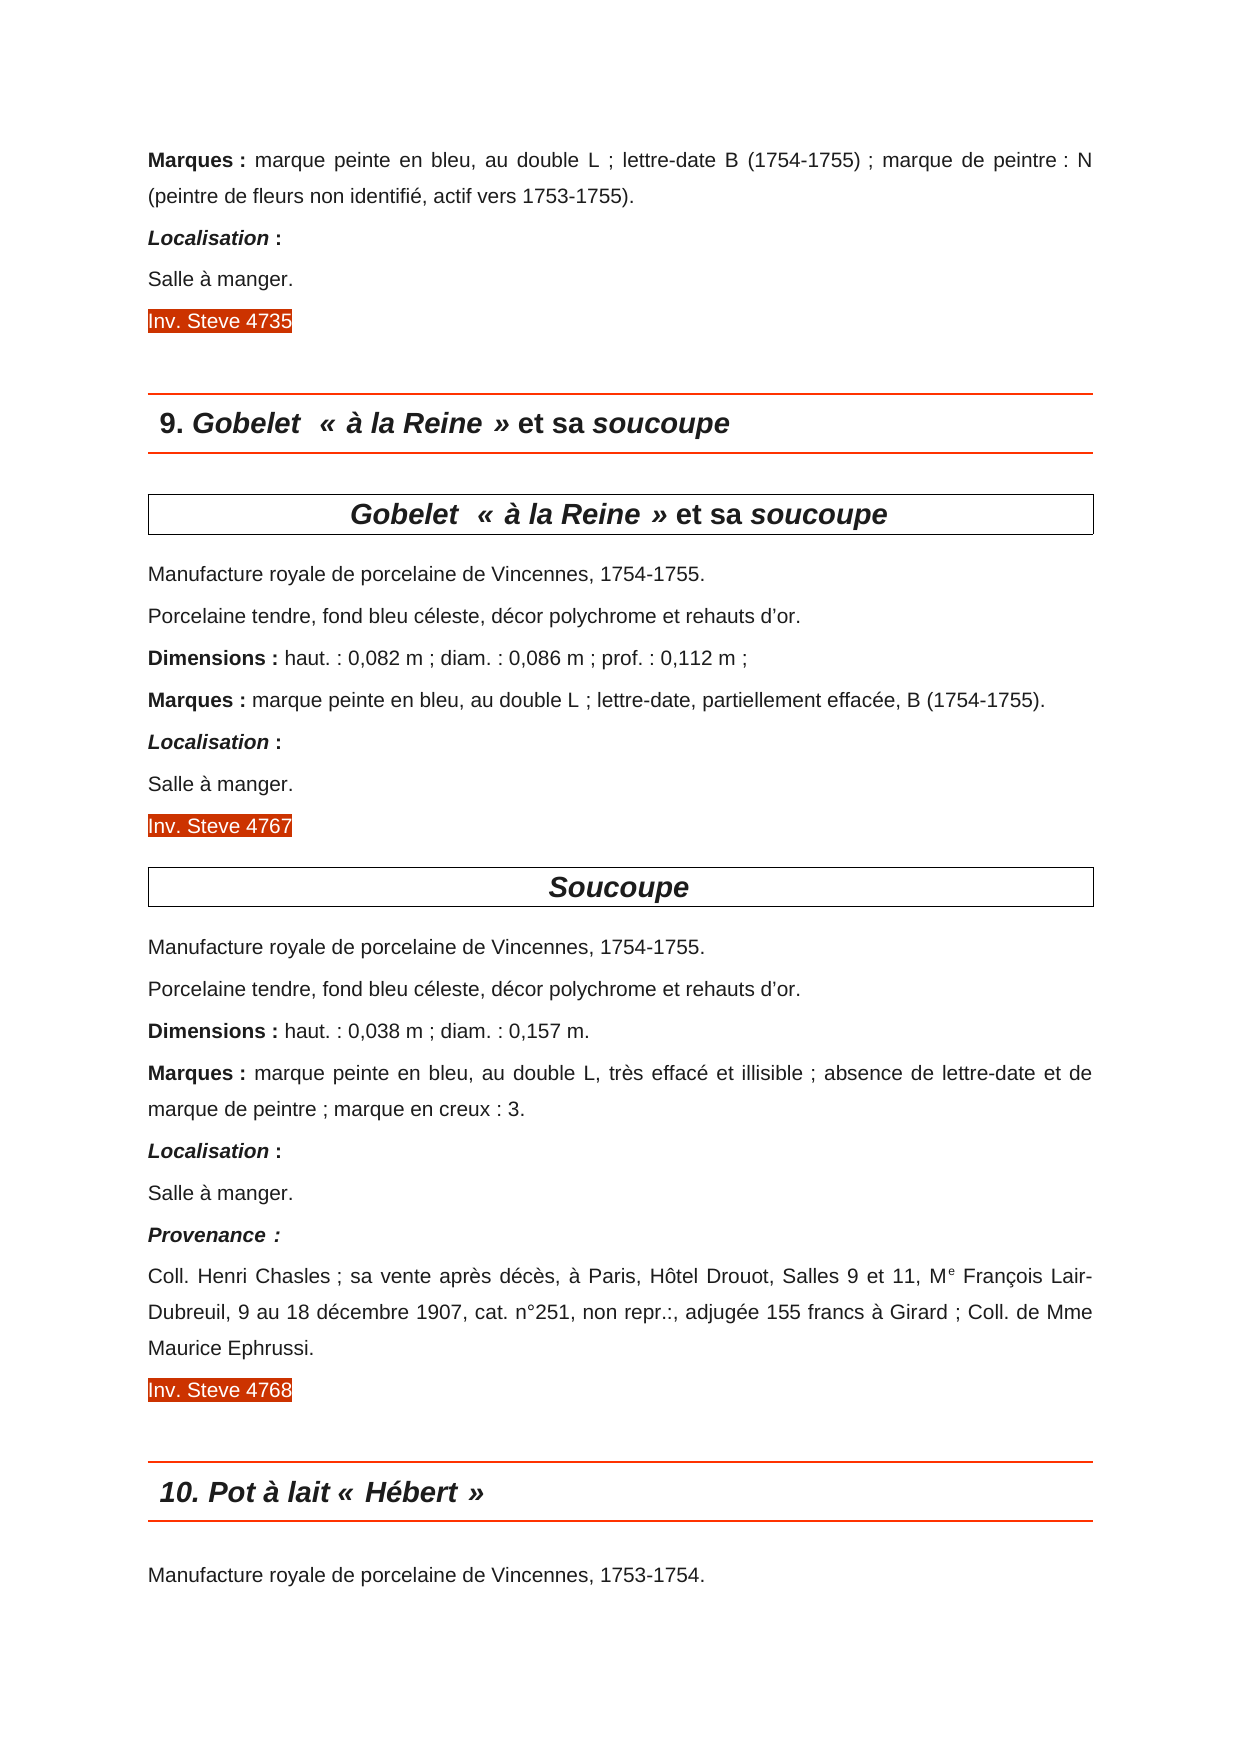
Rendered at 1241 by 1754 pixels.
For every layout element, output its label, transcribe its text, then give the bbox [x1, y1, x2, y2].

text Inv. Steve 4768 [292, 1378, 1093, 1402]
text Manufacture royale de porcelaine de Vincennes, 1754-1755. [148, 562, 1093, 586]
subtitle Pot à lait « Hébert » [148, 1463, 1093, 1520]
subtitle Gobelet « à la Reine » et sa soucoupe [148, 395, 1093, 452]
text Porcelaine tendre, fond bleu céleste, décor polychrome et rehauts d’or. [148, 977, 1093, 1001]
text Dimensions : haut. : 0,038 m ; diam. : 0,157 m. [148, 1019, 1093, 1043]
text Coll. Henri Chasles ; sa vente après décès, à Paris, Hôtel Drouot, Salles 9 et 11, Me François Lair-Dubreuil, 9 au 18 décembre 1907, cat. n°251, non repr.:, adjugée 155 francs à Girard ; Coll. de Mme Maurice Ephrussi. [148, 1264, 1093, 1360]
text Localisation : [148, 730, 1093, 754]
text Inv. Steve 4767 [148, 813, 1093, 837]
text Marques : marque peinte en bleu, au double L ; lettre-date, partiellement effacée, B (1754-1755). [148, 688, 1093, 712]
text Salle à manger. [148, 1181, 1093, 1204]
text Dimensions : haut. : 0,082 m ; diam. : 0,086 m ; prof. : 0,112 m ; [148, 646, 1093, 670]
text Marques : marque peinte en bleu, au double L, très effacé et illisible ; absence de lettre-date et de marque de peintre ; marque en creux : 3. [148, 1061, 1093, 1121]
text Manufacture royale de porcelaine de Vincennes, 1754-1755. [148, 935, 1093, 959]
text Inv. Steve 4735 [292, 309, 1093, 333]
text Porcelaine tendre, fond bleu céleste, décor polychrome et rehauts d’or. [148, 604, 1093, 628]
text Localisation : [148, 1139, 1093, 1163]
text Salle à manger. [148, 267, 1093, 291]
text Provenance : [148, 1222, 1093, 1246]
text Localisation : [148, 225, 1093, 249]
text Manufacture royale de porcelaine de Vincennes, 1753-1754. [148, 1563, 1093, 1587]
subtitle Soucoupe [149, 868, 1093, 906]
text Salle à manger. [148, 772, 1093, 796]
subtitle Gobelet « à la Reine » et sa soucoupe [149, 495, 1093, 534]
text Marques : marque peinte en bleu, au double L ; lettre-date B (1754-1755) ; marque de peintre : N (peintre de fleurs non identifié, actif vers 1753-1755). [148, 148, 1093, 207]
